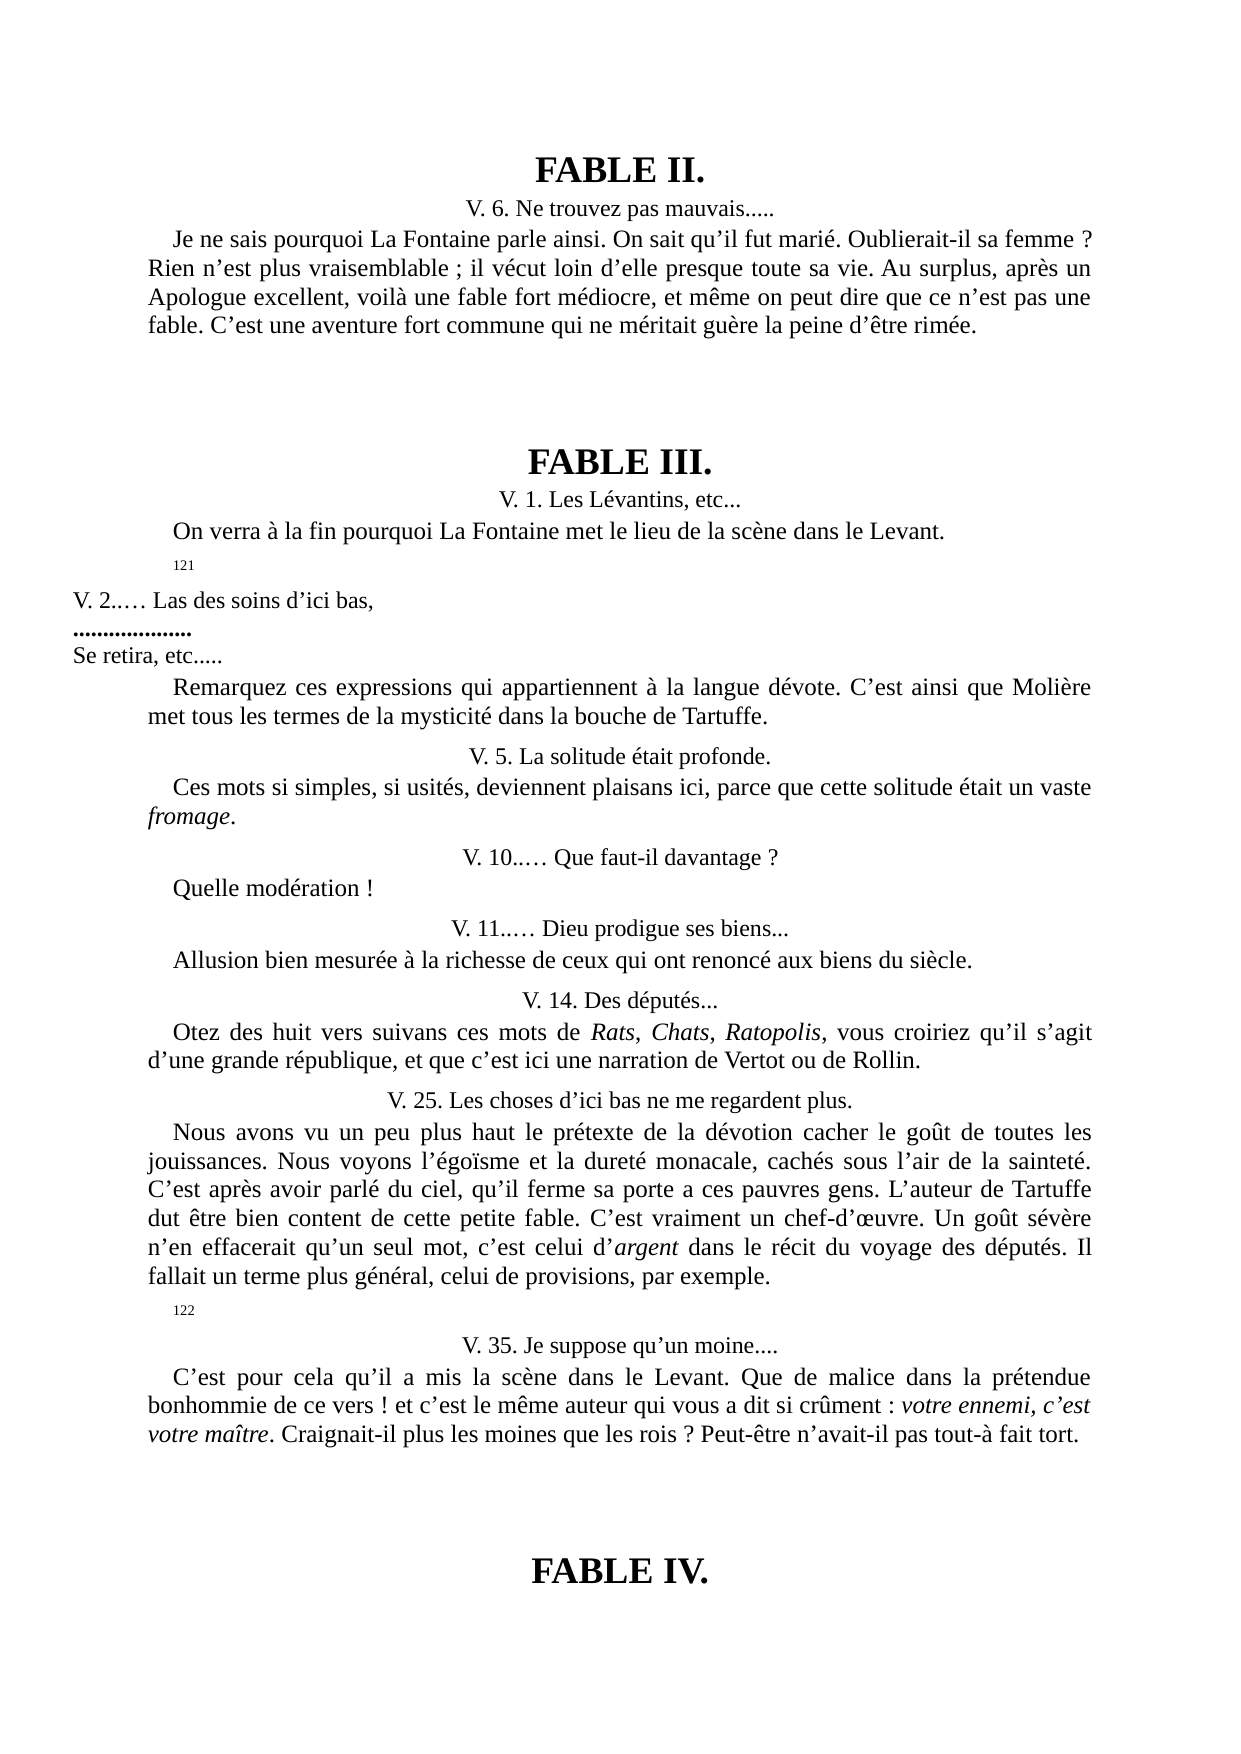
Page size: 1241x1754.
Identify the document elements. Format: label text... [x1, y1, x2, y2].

text V. 11..… Dieu prodigue ses biens... [148, 914, 1093, 942]
subtitle FABLE IV. [148, 1548, 1093, 1591]
text Allusion bien mesurée à la richesse de ceux qui ont renoncé aux biens du siècle. [148, 945, 1093, 973]
text Nous avons vu un peu plus haut le prétexte de la dévotion cacher le goût de toutes les jouissances. Nous voyons l’égoïsme et la dureté monacale, cachés sous l’air de la sainteté. C’est après avoir parlé du ciel, qu’il ferme sa porte a ces pauvres gens. L’auteur de Tartuffe dut être bien content de cette petite fable. C’est vraiment un chef-d’œuvre. Un goût sévère n’en effacerait qu’un seul mot, c’est celui d’argent dans le récit du voyage des députés. Il fallait un terme plus général, celui de provisions, par exemple. [148, 1117, 1093, 1289]
text V. 25. Les choses d’ici bas ne me regardent plus. [148, 1087, 1093, 1114]
text Quelle modération ! [148, 873, 1093, 902]
text V. 2..… Las des soins d’ici bas, [73, 586, 1093, 614]
text On verra à la fin pourquoi La Fontaine met le lieu de la scène dans le Levant. [148, 516, 1093, 544]
text V. 1. Les Lévantins, etc... [148, 485, 1093, 513]
text V. 5. La solitude était profonde. [148, 742, 1093, 769]
subtitle FABLE III. [148, 439, 1093, 482]
text Ces mots si simples, si usités, deviennent plaisans ici, parce que cette solitude était un vaste fromage. [148, 772, 1093, 830]
text 122 [148, 1302, 1093, 1319]
text V. 35. Je suppose qu’un moine.... [148, 1331, 1093, 1359]
text 121 [148, 557, 1093, 574]
text .................... [73, 614, 1093, 641]
text V. 10..… Que faut-il davantage ? [148, 842, 1093, 870]
text V. 14. Des députés... [148, 986, 1093, 1014]
text Remarquez ces expressions qui appartiennent à la langue dévote. C’est ainsi que Molière met tous les termes de la mysticité dans la bouche de Tartuffe. [148, 672, 1093, 729]
text V. 6. Ne trouvez pas mauvais..... [148, 194, 1093, 221]
text Se retira, etc..... [73, 641, 1093, 669]
text Je ne sais pourquoi La Fontaine parle ainsi. On sait qu’il fut marié. Oublierait-il sa femme ? Rien n’est plus vraisemblable ; il vécut loin d’elle presque toute sa vie. Au surplus, après un Apologue excellent, voilà une fable fort médiocre, et même on peut dire que ce n’est pas une fable. C’est une aventure fort commune qui ne méritait guère la peine d’être rimée. [148, 224, 1093, 339]
subtitle FABLE II. [148, 148, 1093, 191]
text Otez des huit vers suivans ces mots de Rats, Chats, Ratopolis, vous croiriez qu’il s’agit d’une grande république, et que c’est ici une narration de Vertot ou de Rollin. [148, 1017, 1093, 1074]
text C’est pour cela qu’il a mis la scène dans le Levant. Que de malice dans la prétendue bonhommie de ce vers ! et c’est le même auteur qui vous a dit si crûment : votre ennemi, c’est votre maître. Craignait-il plus les moines que les rois ? Peut-être n’avait-il pas tout-à fait tort. [148, 1362, 1093, 1448]
